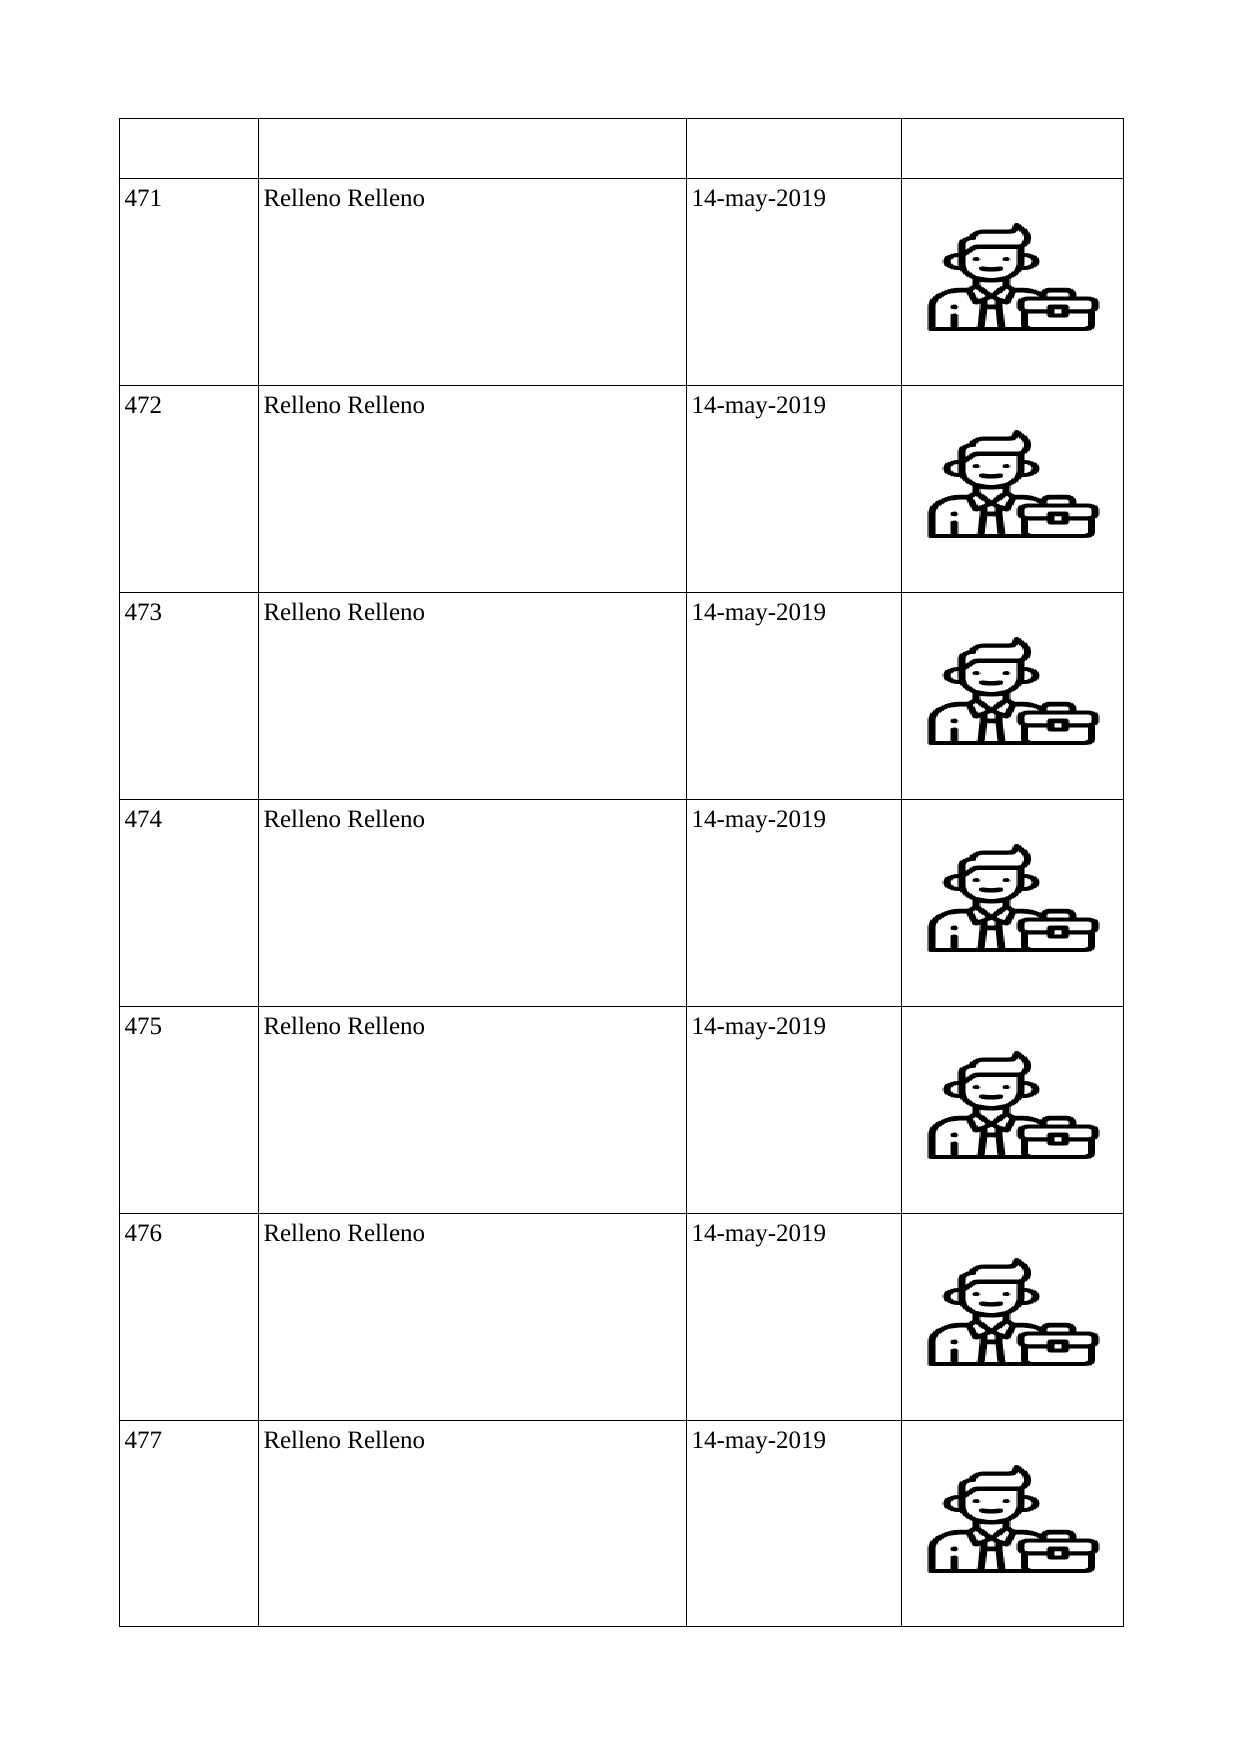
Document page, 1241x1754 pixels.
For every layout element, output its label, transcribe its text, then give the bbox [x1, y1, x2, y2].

table_cell a [902, 386, 1123, 592]
table_cell Relleno Relleno [259, 593, 686, 798]
table_cell Relleno Relleno [259, 179, 686, 384]
table_cell [14, 592, 119, 798]
table_cell [14, 385, 119, 592]
table_cell 475 [120, 1007, 258, 1212]
table_cell 473 [120, 593, 258, 798]
table_cell [902, 593, 1123, 637]
picture [919, 1465, 1109, 1573]
table_cell 14-may-2019 [687, 386, 901, 592]
table_cell [14, 178, 119, 384]
table_cell [687, 119, 901, 178]
table_cell Relleno Relleno [259, 800, 686, 1006]
table_cell 14-may-2019 [687, 179, 901, 384]
picture [919, 844, 1109, 952]
table_cell 14-may-2019 [687, 1007, 901, 1212]
table_cell a [902, 1007, 1123, 1212]
table_cell 477 [120, 1421, 258, 1626]
table_cell a [902, 638, 1123, 798]
picture [919, 223, 1109, 331]
table_cell 474 [120, 800, 258, 1006]
table_cell 472 [120, 386, 258, 592]
table_cell [14, 1006, 119, 1212]
table_cell [14, 1213, 119, 1419]
table_cell 14-may-2019 [687, 1214, 901, 1419]
picture [919, 637, 1109, 745]
table_cell Relleno Relleno [259, 386, 686, 592]
table_cell Relleno Relleno [259, 1421, 686, 1626]
table_cell [259, 119, 686, 178]
table_cell a [902, 119, 1123, 178]
picture [919, 1051, 1109, 1159]
table_cell a [902, 800, 1123, 1006]
table_cell [902, 179, 1123, 223]
picture [919, 1258, 1109, 1366]
table_cell [14, 118, 119, 178]
picture [919, 430, 1109, 538]
table_cell a [902, 224, 1123, 384]
table_cell [14, 1420, 119, 1626]
table_cell Relleno Relleno [259, 1007, 686, 1212]
table_cell 471 [120, 179, 258, 384]
table_cell [120, 119, 258, 178]
table_cell Relleno Relleno [259, 1214, 686, 1419]
table_cell [14, 799, 119, 1006]
table_cell 14-may-2019 [687, 1421, 901, 1626]
table_cell 14-may-2019 [687, 593, 901, 798]
table_cell a [902, 1214, 1123, 1419]
table_cell a [902, 1421, 1123, 1626]
table_cell 14-may-2019 [687, 800, 901, 1006]
table_cell 476 [120, 1214, 258, 1419]
